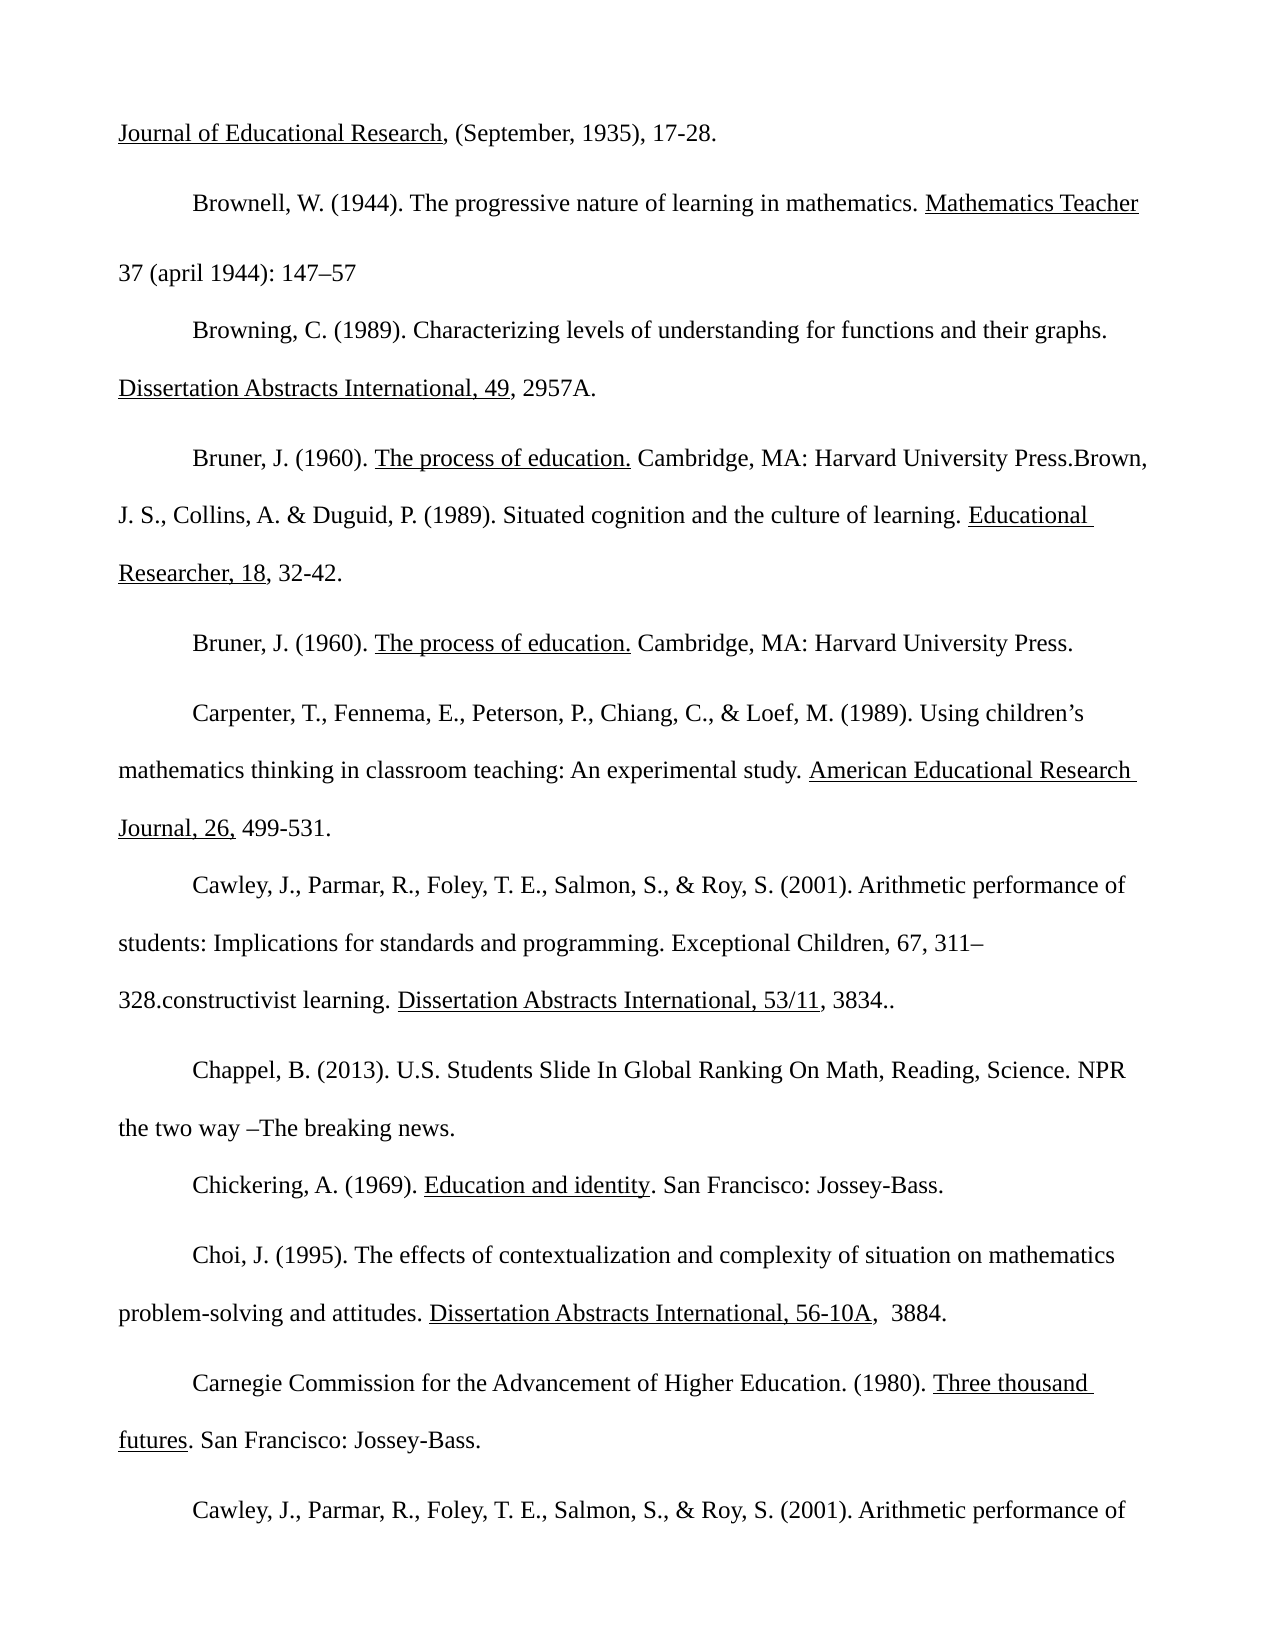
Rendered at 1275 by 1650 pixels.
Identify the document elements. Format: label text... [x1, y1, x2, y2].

text Bruner, J. (1960). The process of education. Cambridge, MA: Harvard University Press. [118, 628, 1157, 657]
text Carnegie Commission for the Advancement of Higher Education. (1980). Three thousand futures. San Francisco: Jossey-Bass. [118, 1368, 1157, 1454]
text Cawley, J., Parmar, R., Foley, T. E., Salmon, S., & Roy, S. (2001). Arithmetic performance of [118, 1496, 1157, 1524]
text Journal of Educational Research, (September, 1935), 17-28. [118, 118, 1157, 147]
text 37 (april 1944): 147–57 [118, 258, 1157, 287]
text Bruner, J. (1960). The process of education. Cambridge, MA: Harvard University Press.Brown, J. S., Collins, A. & Duguid, P. (1989). Situated cognition and the culture of learning. Educational Researcher, 18, 32-42. [118, 443, 1157, 587]
text Choi, J. (1995). The effects of contextualization and complexity of situation on mathematics problem-solving and attitudes. Dissertation Abstracts International, 56-10A, 3884. [118, 1241, 1157, 1327]
text Browning, C. (1989). Characterizing levels of understanding for functions and their graphs. Dissertation Abstracts International, 49, 2957A. [118, 316, 1157, 402]
text Chappel, B. (2013). U.S. Students Slide In Global Ranking On Math, Reading, Science. NPR the two way –The breaking news. [118, 1056, 1157, 1142]
text Brownell, W. (1944). The progressive nature of learning in mathematics. Mathematics Teacher [118, 188, 1157, 217]
text Carpenter, T., Fennema, E., Peterson, P., Chiang, C., & Loef, M. (1989). Using children’s mathematics thinking in classroom teaching: An experimental study. American Educational Research Journal, 26, 499-531. [118, 698, 1157, 842]
text Cawley, J., Parmar, R., Foley, T. E., Salmon, S., & Roy, S. (2001). Arithmetic performance of students: Implications for standards and programming. Exceptional Children, 67, 311–328.constructivist learning. Dissertation Abstracts International, 53/11, 3834.. [118, 871, 1157, 1014]
text Chickering, A. (1969). Education and identity. San Francisco: Jossey-Bass. [118, 1171, 1157, 1199]
